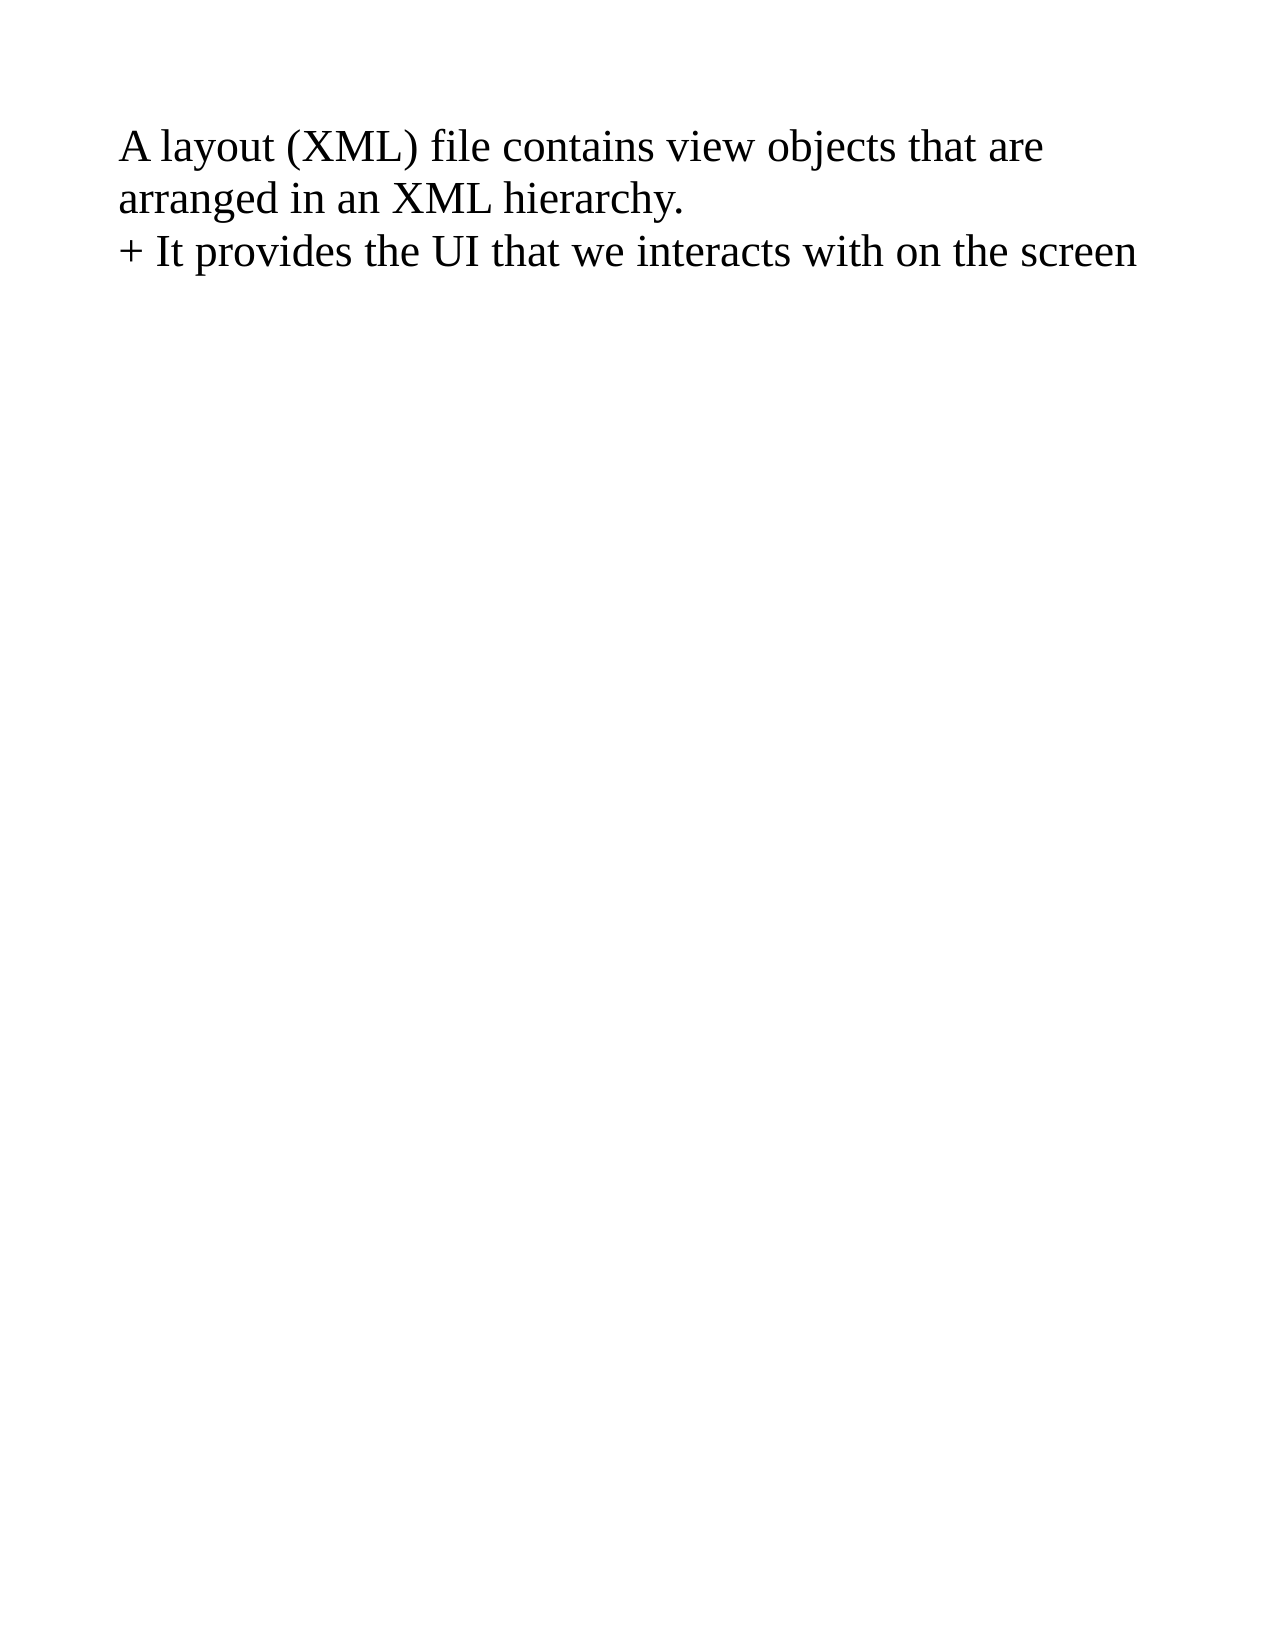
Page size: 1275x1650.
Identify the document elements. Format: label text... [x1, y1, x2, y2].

text A layout (XML) file contains view objects that are arranged in an XML hierarchy. [118, 118, 1157, 223]
text + It provides the UI that we interacts with on the screen [118, 223, 1157, 276]
